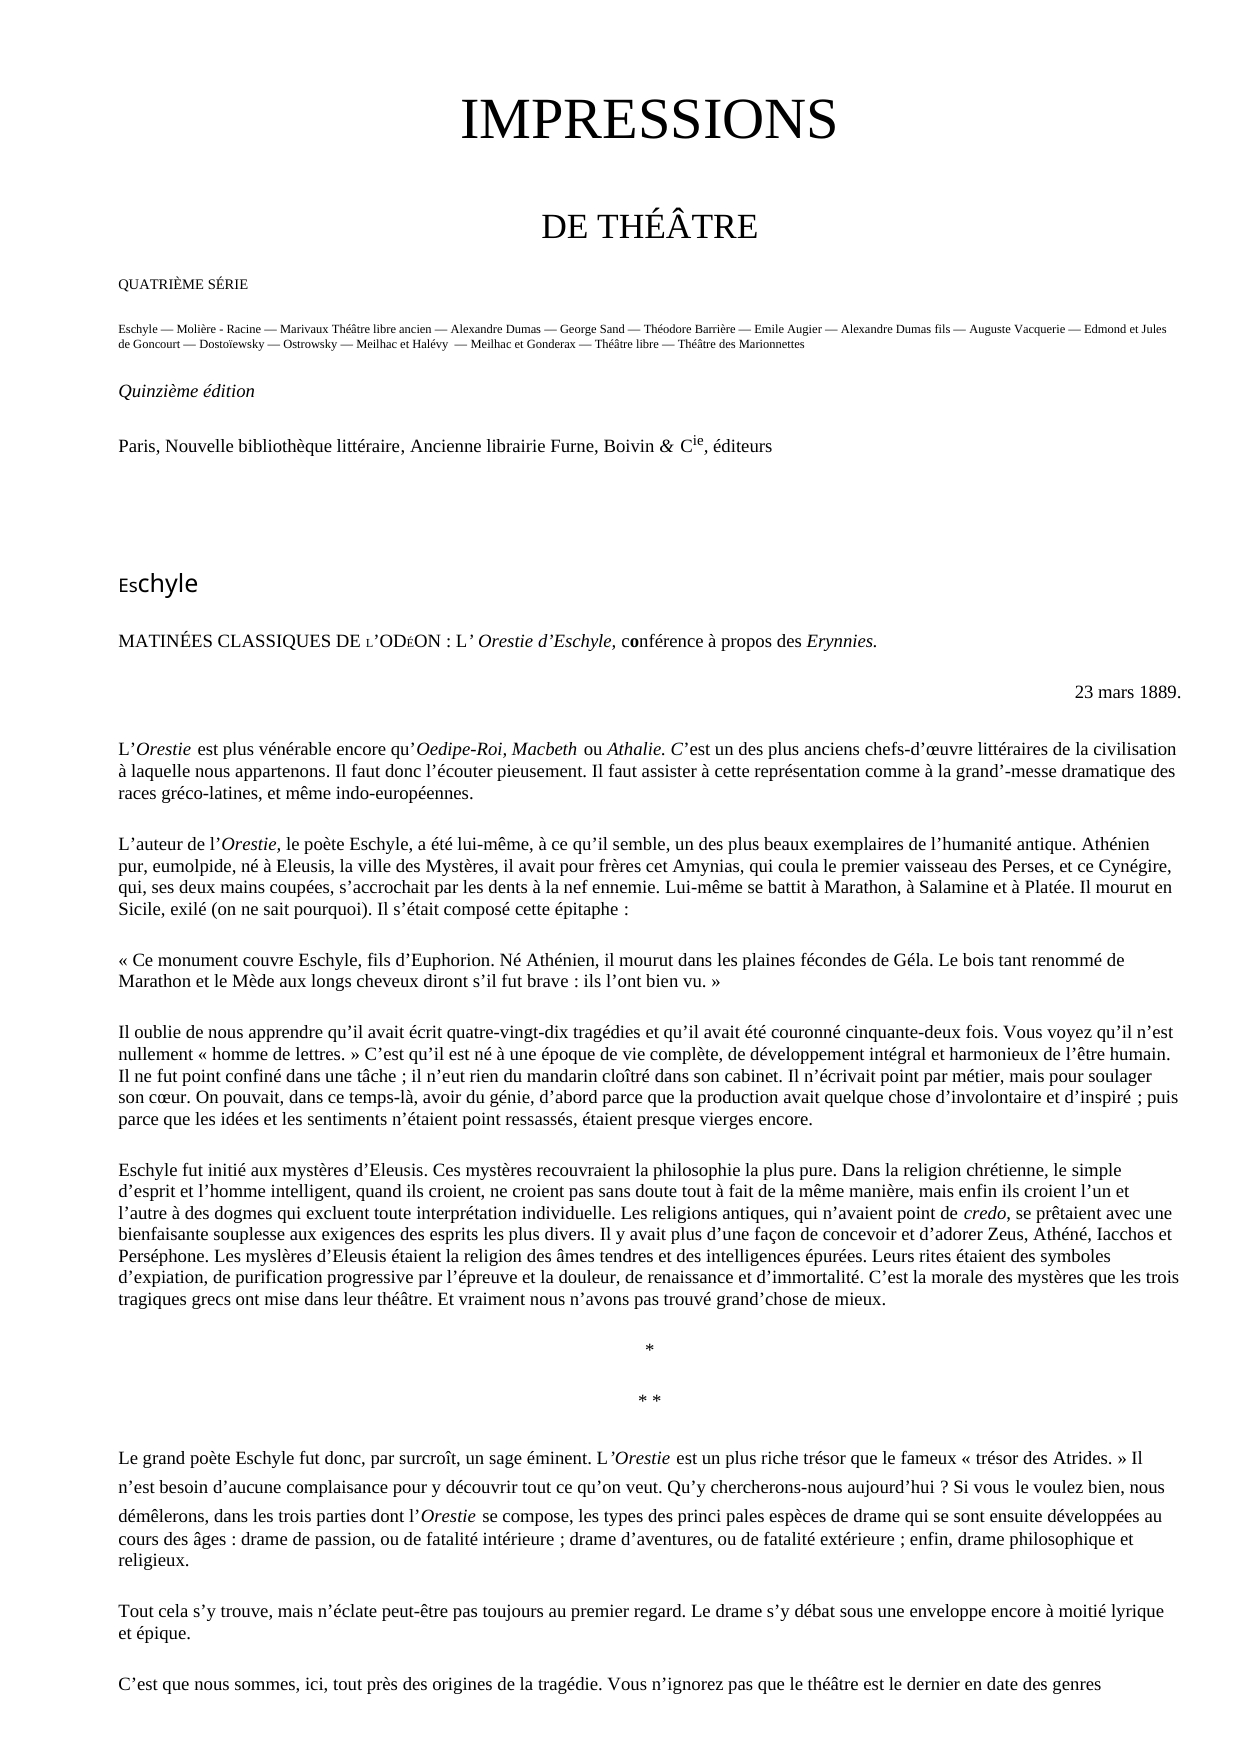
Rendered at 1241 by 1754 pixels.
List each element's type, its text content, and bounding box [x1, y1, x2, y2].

subtitle ESCHYLE [118, 566, 1181, 600]
text Il oublie de nous apprendre qu’il avait écrit quatre-vingt-dix tragédies et qu’il avait été couronné cinquante-deux fois. Vous voyez qu’il n’est nullement « homme de lettres. » C’est qu’il est né à une époque de vie complète, de développement intégral et harmonieux de l’être humain. Il ne fut point confiné dans une tâche ; il n’eut rien du mandarin cloîtré dans son cabinet. Il n’écrivait point par métier, mais pour soulager son cœur. On pouvait, dans ce temps-là, avoir du génie, d’abord parce que la production avait quelque chose d’involontaire et d’inspiré ; puis parce que les idées et les sentiments n’étaient point ressassés, étaient presque vierges encore. [118, 1021, 1181, 1129]
text PARIS, NOUVELLE BIBLIOTHÈQUE LITTÉRAIRE, ANCIENNE LIBRAIRIE FURNE, BOIVIN & Cie, ÉDITEURS [118, 431, 1181, 457]
text QUATRIÈME SÉRIE [118, 276, 1181, 293]
title DE THÉÂTRE [118, 206, 1181, 246]
text * [118, 1339, 1181, 1361]
text « Ce monument couvre Eschyle, fils d’Euphorion. Né Athénien, il mourut dans les plaines fécondes de Géla. Le bois tant renommé de Marathon et le Mède aux longs cheveux diront s’il fut brave : ils l’ont bien vu. » [118, 949, 1181, 992]
text C’est que nous sommes, ici, tout près des origines de la tragédie. Vous n’ignorez pas que le théâtre est le dernier en date des genres [118, 1673, 1181, 1694]
text 23 mars 1889. [118, 681, 1181, 702]
text MATINÉES CLASSIQUES DE l’ODéON : L’ Orestie d’Eschyle, conférence à propos des Erynnies. [118, 629, 1181, 651]
text L’auteur de l’Orestie, le poète Eschyle, a été lui-même, à ce qu’il semble, un des plus beaux exemplaires de l’humanité antique. Athénien pur, eumolpide, né à Eleusis, la ville des Mystères, il avait pour frères cet Amynias, qui coula le premier vaisseau des Perses, et ce Cynégire, qui, ses deux mains coupées, s’accrochait par les dents à la nef ennemie. Lui-même se battit à Marathon, à Salamine et à Platée. Il mourut en Sicile, exilé (on ne sait pourquoi). Il s’était composé cette épitaphe : [118, 833, 1181, 919]
text L’Orestie est plus vénérable encore qu’Oedipe-Roi, Macbeth ou Athalie. C’est un des plus anciens chefs-d’œuvre littéraires de la civilisation à laquelle nous appartenons. Il faut donc l’écouter pieusement. Il faut assister à cette représentation comme à la grand’-messe dramatique des races gréco-latines, et même indo-européennes. [118, 732, 1181, 803]
text * * [118, 1390, 1181, 1412]
text Tout cela s’y trouve, mais n’éclate peut-être pas toujours au premier regard. Le drame s’y débat sous une enveloppe encore à moitié lyrique et épique. [118, 1600, 1181, 1643]
text Eschyle — Molière - Racine — Marivaux Théâtre libre ancien — Alexandre Dumas — George Sand — Théodore Barrière — Emile Augier — Alexandre Dumas fils — Auguste Vacquerie — Edmond et Jules de Goncourt — Dostoïewsky — Ostrowsky — Meilhac et Halévy — Meilhac et Gonderax — Théâtre libre — Théâtre des Marionnettes [118, 322, 1181, 351]
text Le grand poète Eschyle fut donc, par surcroît, un sage éminent. L’Orestie est un plus riche trésor que le fameux « trésor des Atrides. » Il n’est besoin d’aucune complaisance pour y découvrir tout ce qu’on veut. Qu’y chercherons-nous aujourd’hui ? Si vous le voulez bien, nous démêlerons, dans les trois parties dont l’Orestie se compose, les types des princi pales espèces de drame qui se sont ensuite développées au cours des âges : drame de passion, ou de fatalité intérieure ; drame d’aventures, ou de fatalité extérieure ; enfin, drame philosophique et religieux. [118, 1441, 1181, 1571]
text Eschyle fut initié aux mystères d’Eleusis. Ces mystères recouvraient la philosophie la plus pure. Dans la religion chrétienne, le simple d’esprit et l’homme intelligent, quand ils croient, ne croient pas sans doute tout à fait de la même manière, mais enfin ils croient l’un et l’autre à des dogmes qui excluent toute interprétation individuelle. Les religions antiques, qui n’avaient point de credo, se prêtaient avec une bienfaisante souplesse aux exigences des esprits les plus divers. Il y avait plus d’une façon de concevoir et d’adorer Zeus, Athéné, Iacchos et Perséphone. Les myslères d’Eleusis étaient la religion des âmes tendres et des intelligences épurées. Leurs rites étaient des symboles d’expiation, de purification progressive par l’épreuve et la douleur, de renaissance et d’immortalité. C’est la morale des mystères que les trois tragiques grecs ont mise dans leur théâtre. Et vraiment nous n’avons pas trouvé grand’chose de mieux. [118, 1159, 1181, 1309]
title IMPRESSIONS [118, 84, 1181, 151]
text Quinzième édition [118, 380, 1181, 402]
